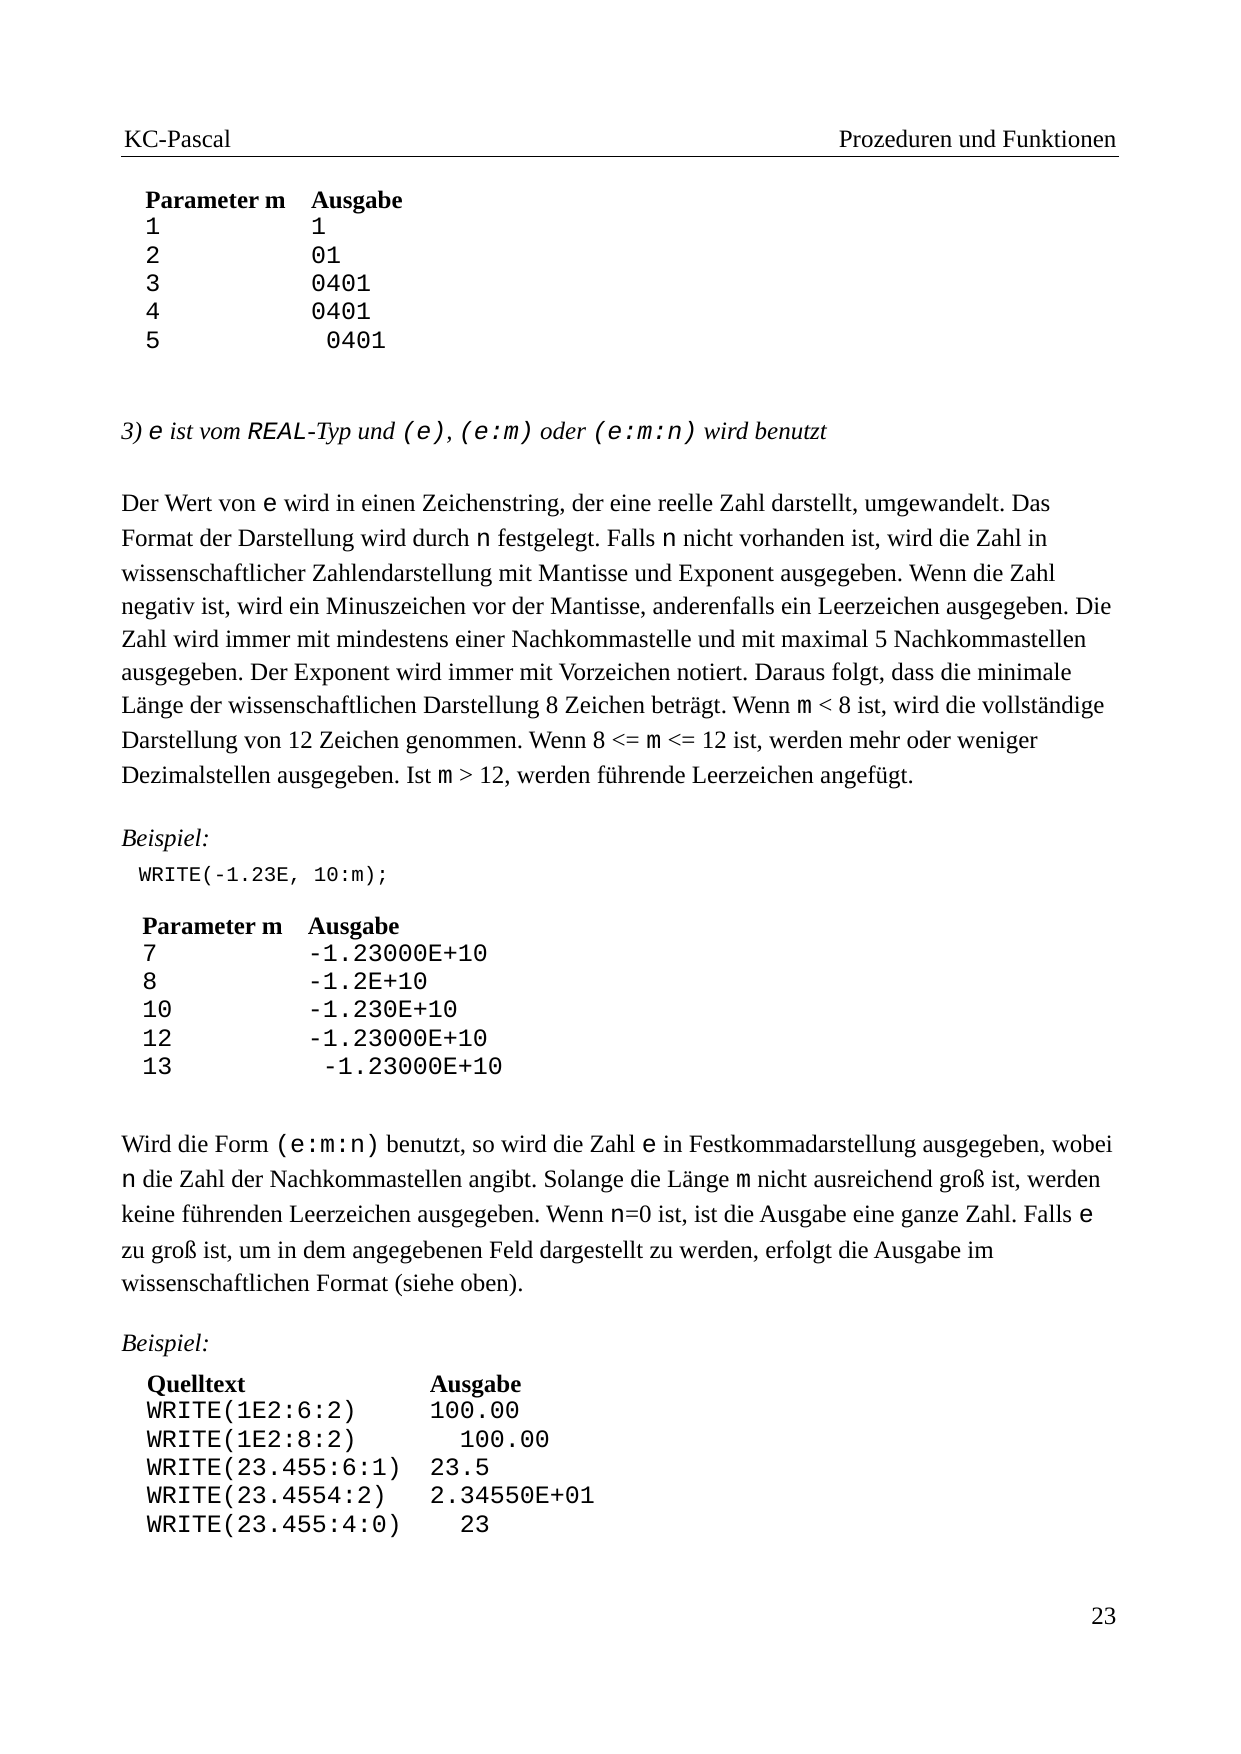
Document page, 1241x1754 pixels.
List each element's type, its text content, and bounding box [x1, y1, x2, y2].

text Wird die Form (e:m:n) benutzt, so wird die Zahl e in Festkommadarstellung ausgegeben, wobei n die Zahl der Nachkommastellen angibt. Solange die Länge m nicht ausreichend groß ist, werden keine führenden Leerzeichen ausgegeben. Wenn n=0 ist, ist die Ausgabe eine ganze Zahl. Falls e zu groß ist, um in dem angegebenen Feld dargestellt zu werden, erfolgt die Ausgabe im wissenschaftlichen Format (siehe oben). [121, 1129, 1119, 1296]
table_cell -1.23000E+10 [308, 940, 514, 968]
table_cell 0401 [311, 327, 510, 356]
table_cell WRITE(23.455:4:0) [147, 1511, 429, 1539]
table_cell 0401 [311, 271, 510, 299]
table_cell 0401 [311, 299, 510, 327]
table_cell WRITE(23.4554:2) [147, 1483, 429, 1511]
table_cell 7 [142, 940, 308, 968]
table_cell 2.34550E+01 [430, 1483, 648, 1511]
text Beispiel: [121, 823, 1119, 852]
text 3) e ist vom REAL-Typ und (e), (e:m) oder (e:m:n) wird benutzt [121, 416, 1119, 447]
table_cell 2 [145, 242, 311, 271]
table_cell 4 [145, 299, 311, 327]
table_cell -1.230E+10 [308, 997, 514, 1025]
text WRITE(-1.23E, 10:m); [139, 864, 1119, 888]
table_header Parameter m [142, 911, 308, 940]
table_cell WRITE(1E2:6:2) [147, 1398, 429, 1426]
table_cell 8 [142, 969, 308, 997]
table_cell 13 [142, 1054, 308, 1082]
table_cell WRITE(1E2:8:2) [147, 1426, 429, 1454]
table_header Ausgabe [311, 185, 510, 214]
table_cell 3 [145, 271, 311, 299]
table_cell 5 [145, 327, 311, 356]
text Der Wert von e wird in einen Zeichenstring, der eine reelle Zahl darstellt, umgewandelt. Das Format der Darstellung wird durch n festgelegt. Falls n nicht vorhanden ist, wird die Zahl in wissenschaftlicher Zahlendarstellung mit Mantisse und Exponent ausgegeben. Wenn die Zahl negativ ist, wird ein Minuszeichen vor der Mantisse, anderenfalls ein Leerzeichen ausgegeben. Die Zahl wird immer mit mindestens einer Nachkommastelle und mit maximal 5 Nachkommastellen ausgegeben. Der Exponent wird immer mit Vorzeichen notiert. Daraus folgt, dass die minimale Länge der wissenschaftlichen Darstellung 8 Zeichen beträgt. Wenn m < 8 ist, wird die vollständige Darstellung von 12 Zeichen genommen. Wenn 8 <= m <= 12 ist, werden mehr oder weniger Dezimalstellen ausgegeben. Ist m > 12, werden führende Leerzeichen angefügt. [121, 488, 1119, 791]
table_header Parameter m [145, 185, 311, 214]
table_cell WRITE(23.455:6:1) [147, 1455, 429, 1483]
table_cell 12 [142, 1025, 308, 1053]
text Beispiel: [121, 1328, 1119, 1357]
table_header Quelltext [147, 1369, 429, 1398]
table_header Ausgabe [308, 911, 514, 940]
table_cell -1.23000E+10 [308, 1025, 514, 1053]
table_cell 23 [430, 1511, 648, 1539]
table_cell 01 [311, 242, 510, 271]
table_cell 1 [145, 214, 311, 242]
table_header Ausgabe [430, 1369, 648, 1398]
table_cell 1 [311, 214, 510, 242]
table_cell 100.00 [430, 1398, 648, 1426]
table_cell -1.23000E+10 [308, 1054, 514, 1082]
table_cell 10 [142, 997, 308, 1025]
table_cell 100.00 [430, 1426, 648, 1454]
table_cell 23.5 [430, 1455, 648, 1483]
table_cell -1.2E+10 [308, 969, 514, 997]
